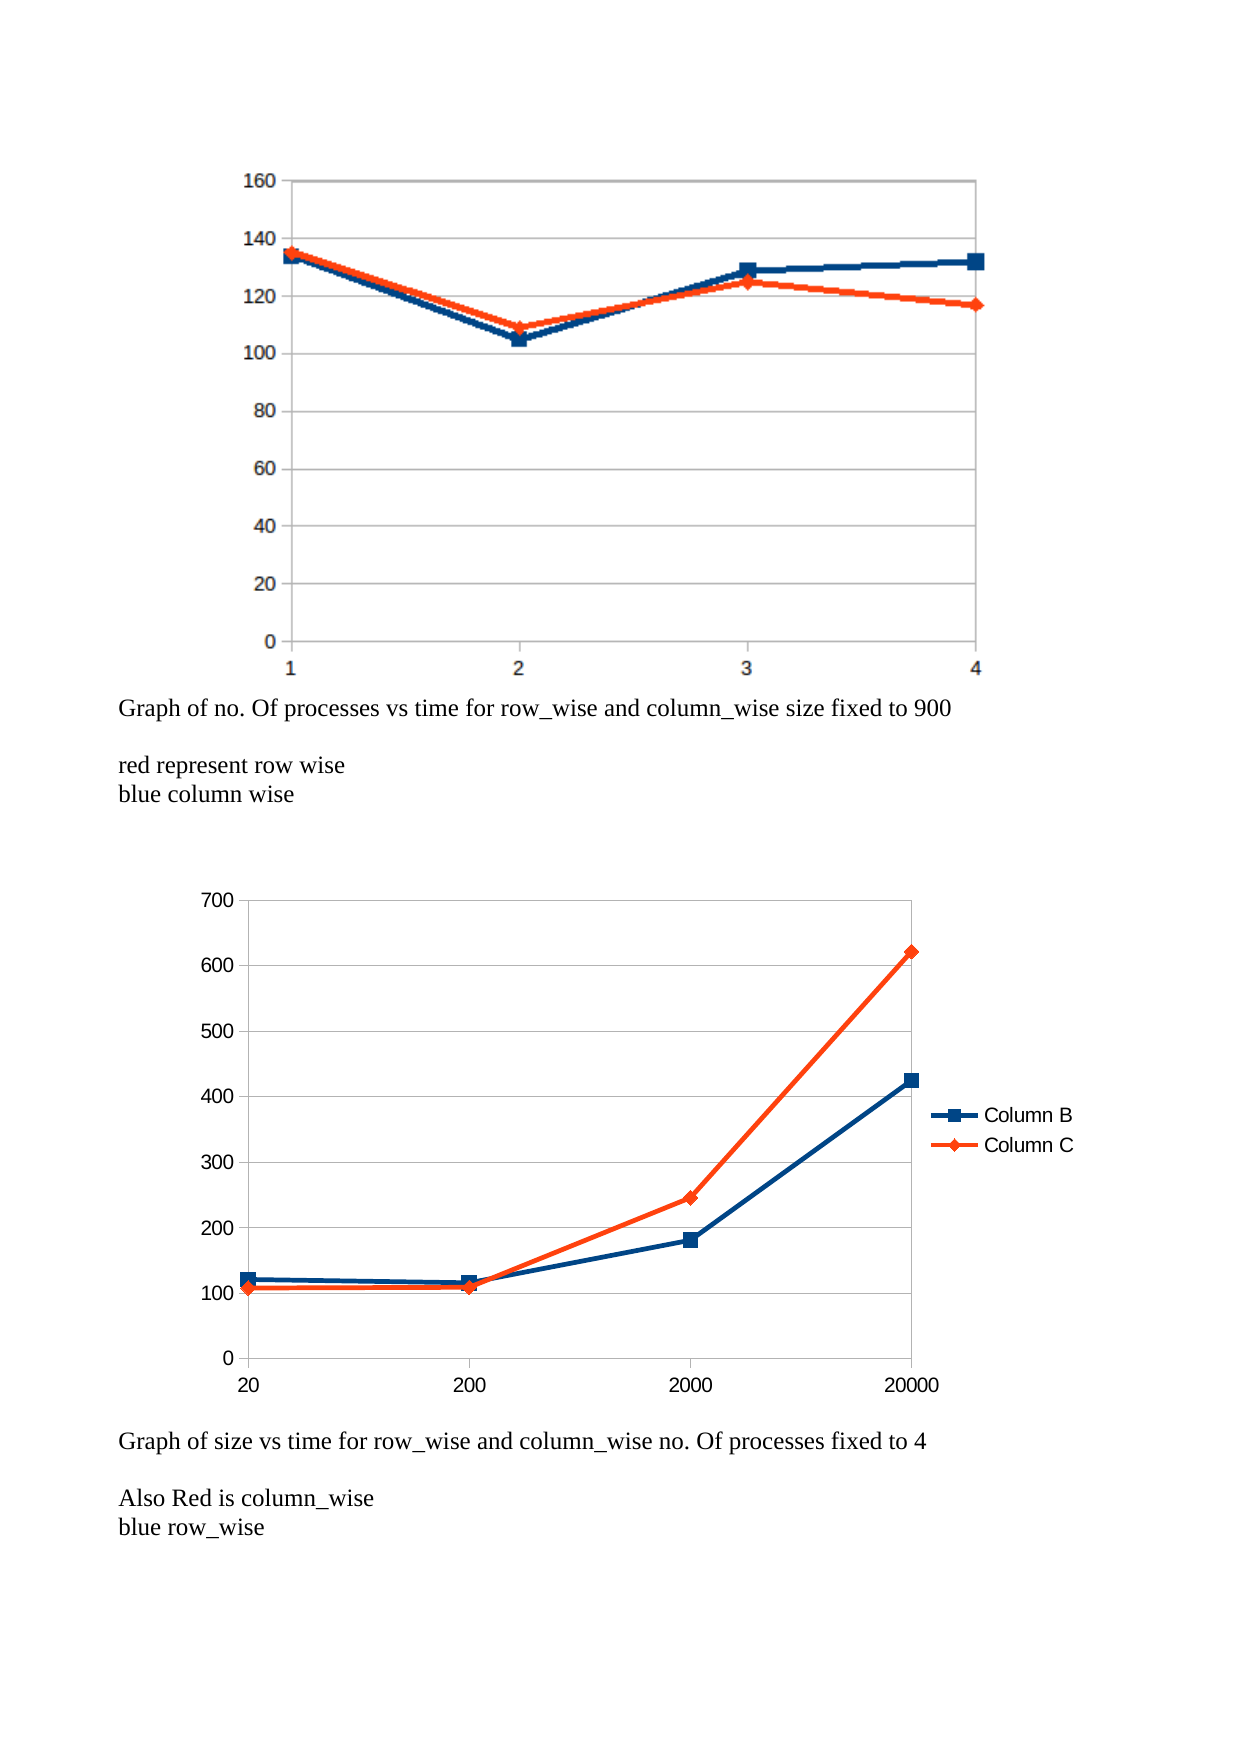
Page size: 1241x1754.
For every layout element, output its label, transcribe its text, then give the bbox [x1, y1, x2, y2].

text blue column wise [118, 779, 1122, 808]
text Graph of size vs time for row_wise and column_wise no. Of processes fixed to 4 [118, 1426, 1122, 1454]
text red represent row wise [118, 751, 1122, 779]
text blue row_wise [118, 1512, 1122, 1541]
text Also Red is column_wise [118, 1483, 1122, 1512]
picture [243, 169, 994, 680]
text Graph of no. Of processes vs time for row_wise and column_wise size fixed to 900 [118, 693, 1122, 722]
